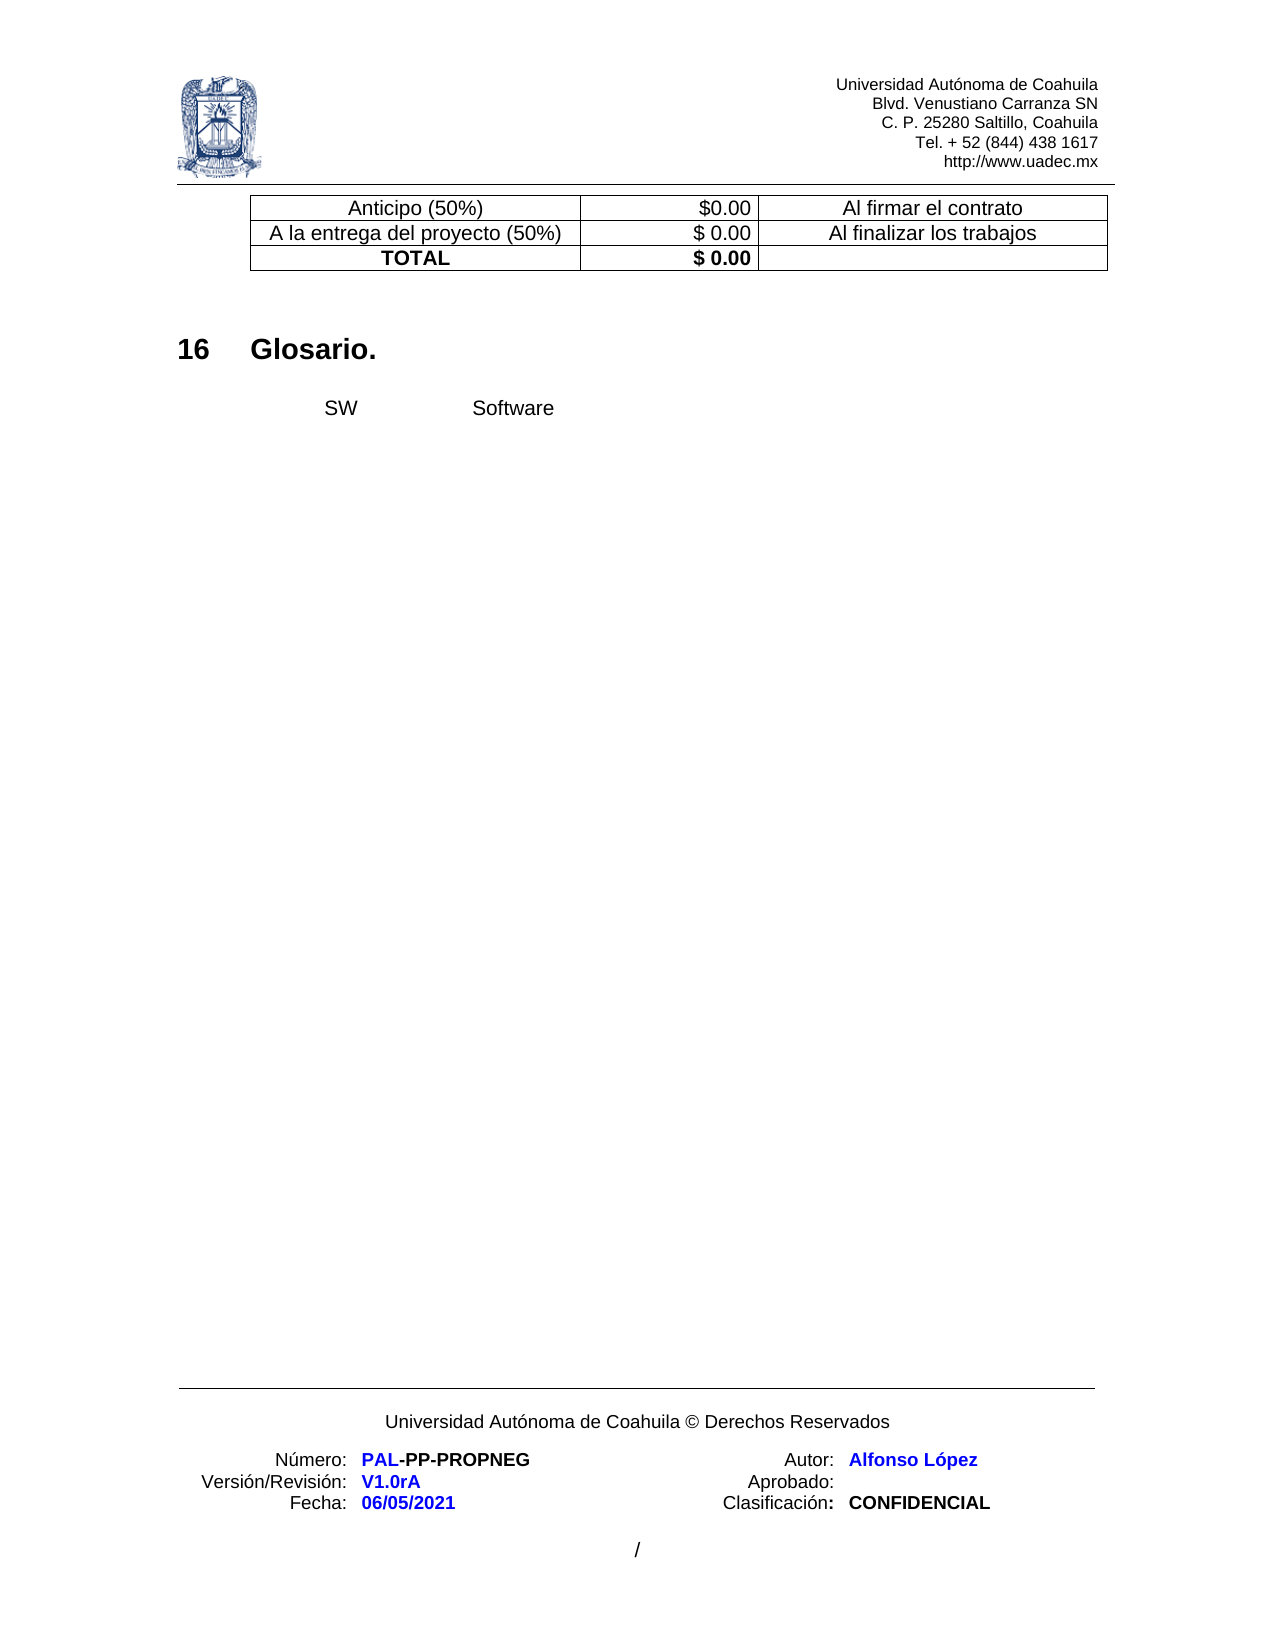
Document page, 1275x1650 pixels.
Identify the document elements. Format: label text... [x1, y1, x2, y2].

table_cell Al firmar el contrato [759, 196, 1107, 220]
table_cell $ 0.00 [581, 246, 758, 270]
table_cell TOTAL [251, 246, 580, 270]
table_cell Anticipo (50%) [251, 196, 580, 220]
table_cell A la entrega del proyecto (50%) [251, 221, 580, 245]
subtitle Glosario. [177, 332, 1098, 366]
table_cell Al finalizar los trabajos [759, 221, 1107, 245]
table_cell $ 0.00 [581, 221, 758, 245]
table_cell $0.00 [581, 196, 758, 220]
picture [191, 76, 263, 180]
text SW Software [250, 396, 1098, 420]
table_cell [759, 246, 1107, 270]
